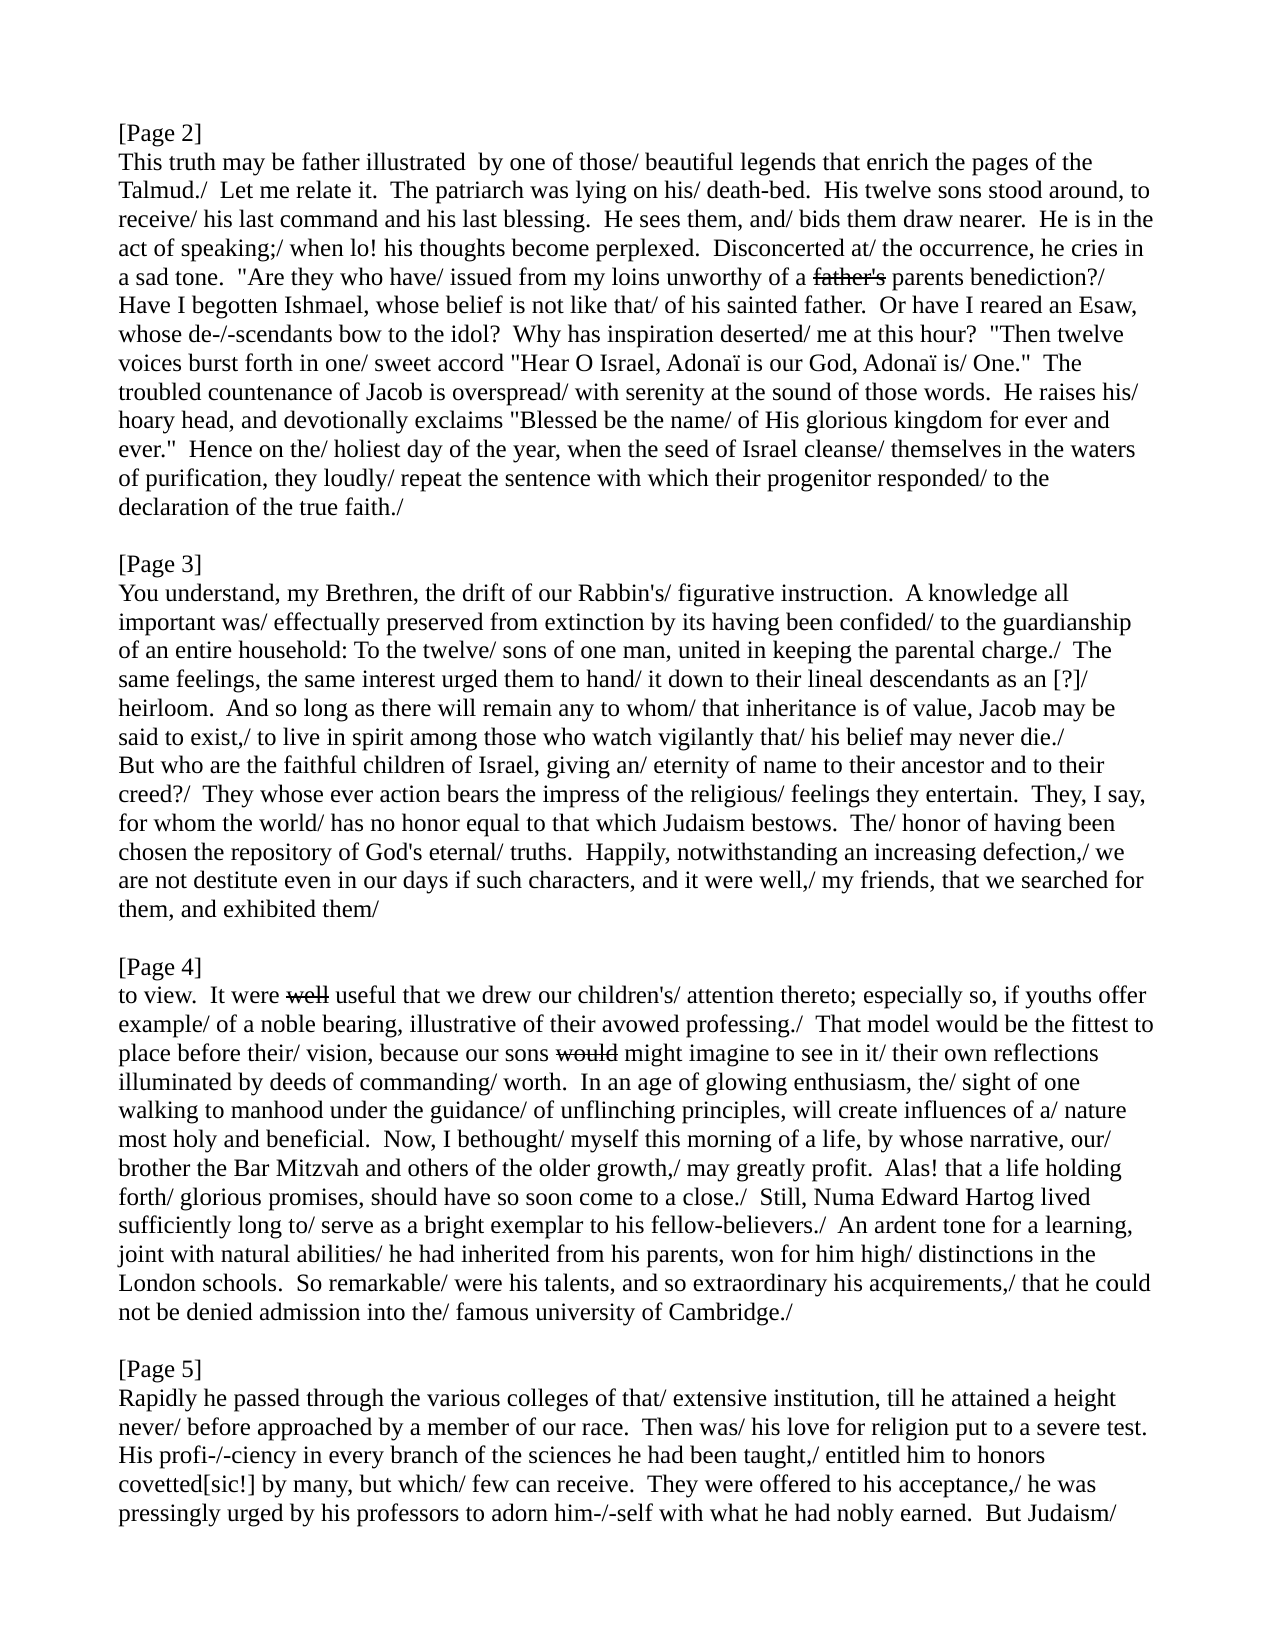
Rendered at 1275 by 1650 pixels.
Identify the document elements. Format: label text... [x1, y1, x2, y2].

text to view. It were well useful that we drew our children's/ attention thereto; especially so, if youths offer example/ of a noble bearing, illustrative of their avowed professing./ That model would be the fittest to place before their/ vision, because our sons would might imagine to see in it/ their own reflections illuminated by deeds of commanding/ worth. In an age of glowing enthusiasm, the/ sight of one walking to manhood under the guidance/ of unflinching principles, will create influences of a/ nature most holy and beneficial. Now, I bethought/ myself this morning of a life, by whose narrative, our/ brother the Bar Mitzvah and others of the older growth,/ may greatly profit. Alas! that a life holding forth/ glorious promises, should have so soon come to a close./ Still, Numa Edward Hartog lived sufficiently long to/ serve as a bright exemplar to his fellow-believers./ An ardent tone for a learning, joint with natural abilities/ he had inherited from his parents, won for him high/ distinctions in the London schools. So remarkable/ were his talents, and so extraordinary his acquirements,/ that he could not be denied admission into the/ famous university of Cambridge./ [118, 981, 1157, 1326]
text [Page 5] [118, 1354, 1157, 1383]
text [Page 2] [118, 118, 1157, 147]
text [Page 3] [118, 549, 1157, 578]
text [Page 4] [118, 952, 1157, 981]
text You understand, my Brethren, the drift of our Rabbin's/ figurative instruction. A knowledge all important was/ effectually preserved from extinction by its having been confided/ to the guardianship of an entire household: To the twelve/ sons of one man, united in keeping the parental charge./ The same feelings, the same interest urged them to hand/ it down to their lineal descendants as an [?]/ heirloom. And so long as there will remain any to whom/ that inheritance is of value, Jacob may be said to exist,/ to live in spirit among those who watch vigilantly that/ his belief may never die./ [118, 578, 1157, 751]
text But who are the faithful children of Israel, giving an/ eternity of name to their ancestor and to their creed?/ They whose ever action bears the impress of the religious/ feelings they entertain. They, I say, for whom the world/ has no honor equal to that which Judaism bestows. The/ honor of having been chosen the repository of God's eternal/ truths. Happily, notwithstanding an increasing defection,/ we are not destitute even in our days if such characters, and it were well,/ my friends, that we searched for them, and exhibited them/ [118, 751, 1157, 923]
text Rapidly he passed through the various colleges of that/ extensive institution, till he attained a height never/ before approached by a member of our race. Then was/ his love for religion put to a severe test. His profi-/-ciency in every branch of the sciences he had been taught,/ entitled him to honors covetted[sic!] by many, but which/ few can receive. They were offered to his acceptance,/ he was pressingly urged by his professors to adorn him-/-self with what he had nobly earned. But Judaism/ [118, 1383, 1157, 1527]
text This truth may be father illustrated by one of those/ beautiful legends that enrich the pages of the Talmud./ Let me relate it. The patriarch was lying on his/ death-bed. His twelve sons stood around, to receive/ his last command and his last blessing. He sees them, and/ bids them draw nearer. He is in the act of speaking;/ when lo! his thoughts become perplexed. Disconcerted at/ the occurrence, he cries in a sad tone. "Are they who have/ issued from my loins unworthy of a father's parents benediction?/ Have I begotten Ishmael, whose belief is not like that/ of his sainted father. Or have I reared an Esaw, whose de-/-scendants bow to the idol? Why has inspiration deserted/ me at this hour? "Then twelve voices burst forth in one/ sweet accord "Hear O Israel, Adonaï is our God, Adonaï is/ One." The troubled countenance of Jacob is overspread/ with serenity at the sound of those words. He raises his/ hoary head, and devotionally exclaims "Blessed be the name/ of His glorious kingdom for ever and ever." Hence on the/ holiest day of the year, when the seed of Israel cleanse/ themselves in the waters of purification, they loudly/ repeat the sentence with which their progenitor responded/ to the declaration of the true faith./ [118, 147, 1157, 521]
